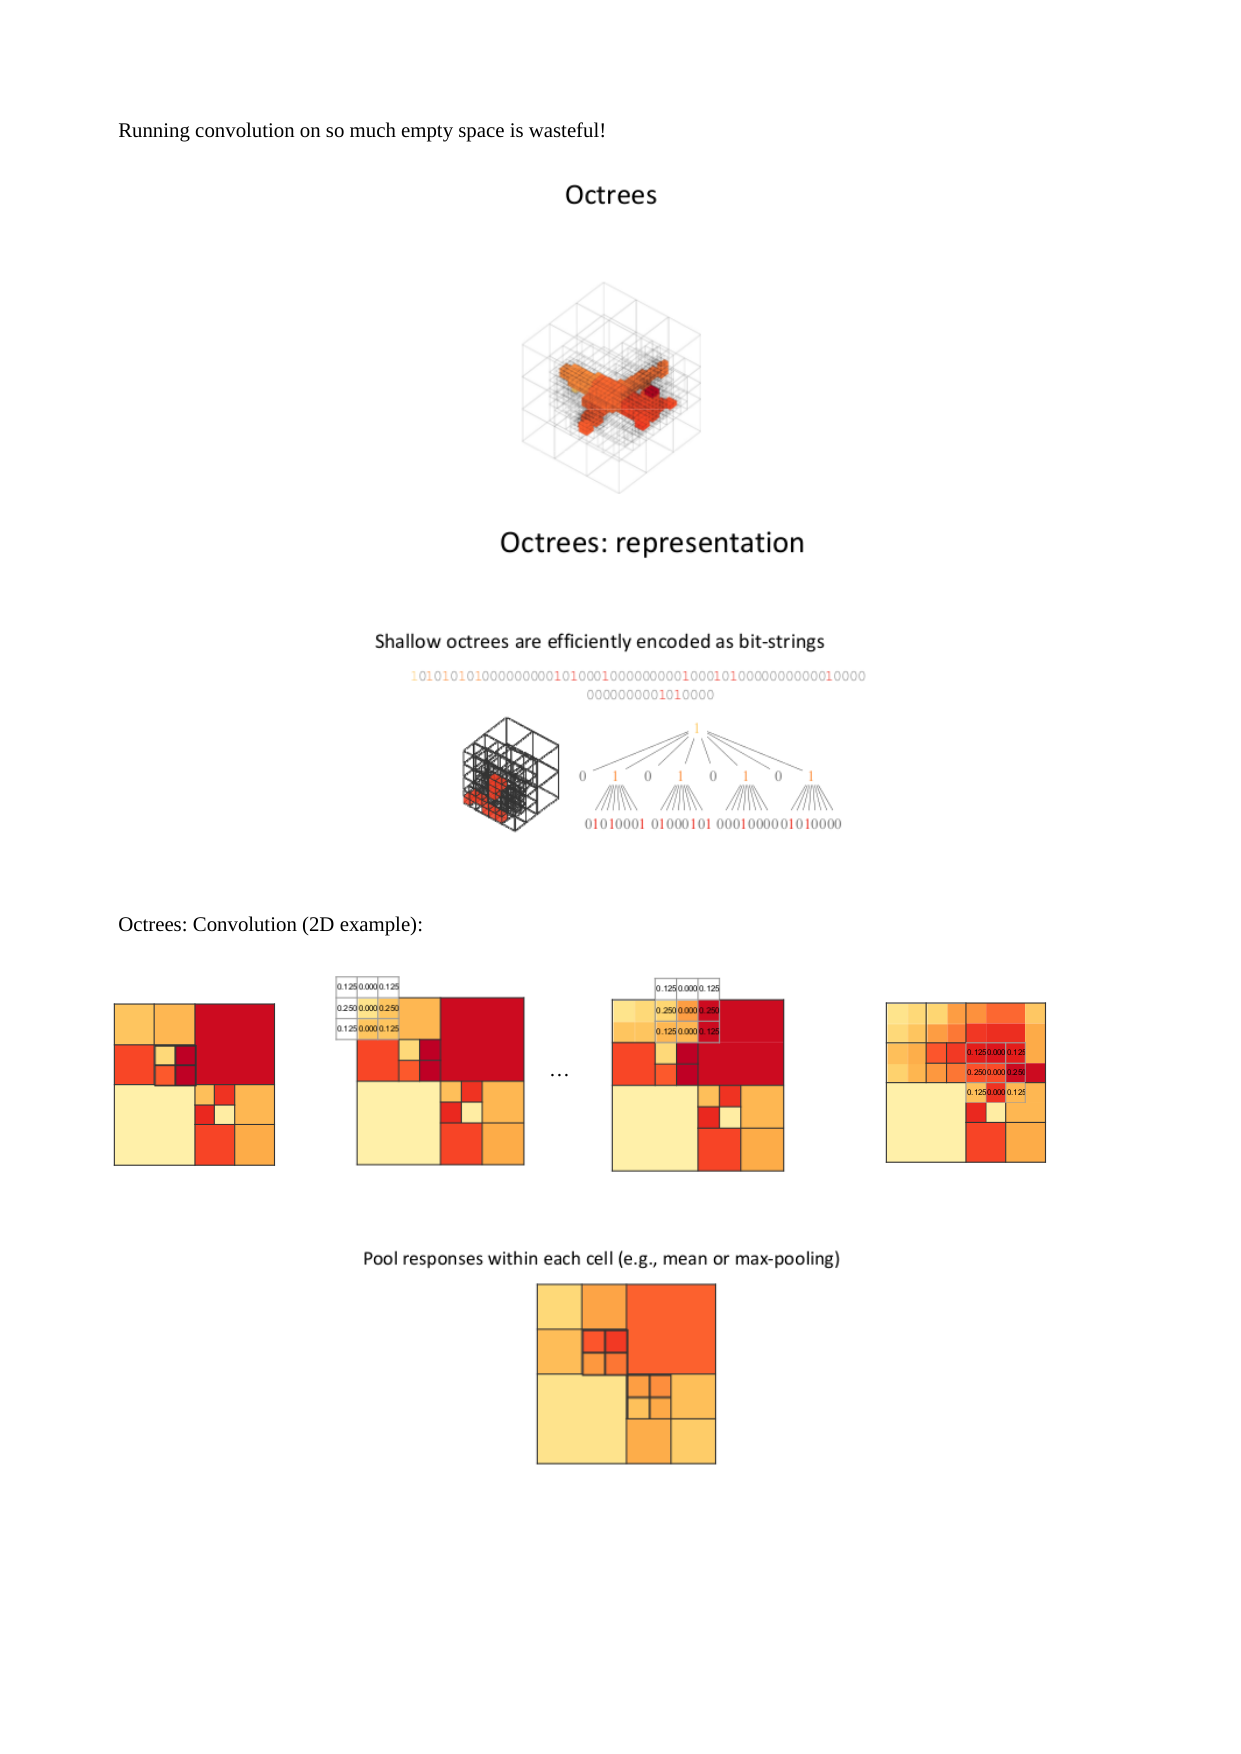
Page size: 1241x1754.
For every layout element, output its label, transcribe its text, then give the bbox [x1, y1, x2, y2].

picture [353, 510, 945, 850]
picture [325, 965, 549, 1188]
picture [350, 1225, 890, 1492]
text Octrees: Convolution (2D example): [118, 912, 1122, 936]
text [1062, 1057, 1122, 1081]
picture [873, 990, 1062, 1178]
text [297, 1057, 325, 1081]
picture [100, 1000, 297, 1185]
text [820, 1057, 873, 1081]
picture [593, 961, 820, 1198]
text … [549, 1057, 593, 1081]
picture [473, 166, 767, 508]
text Running convolution on so much empty space is wasteful! [118, 118, 1122, 142]
